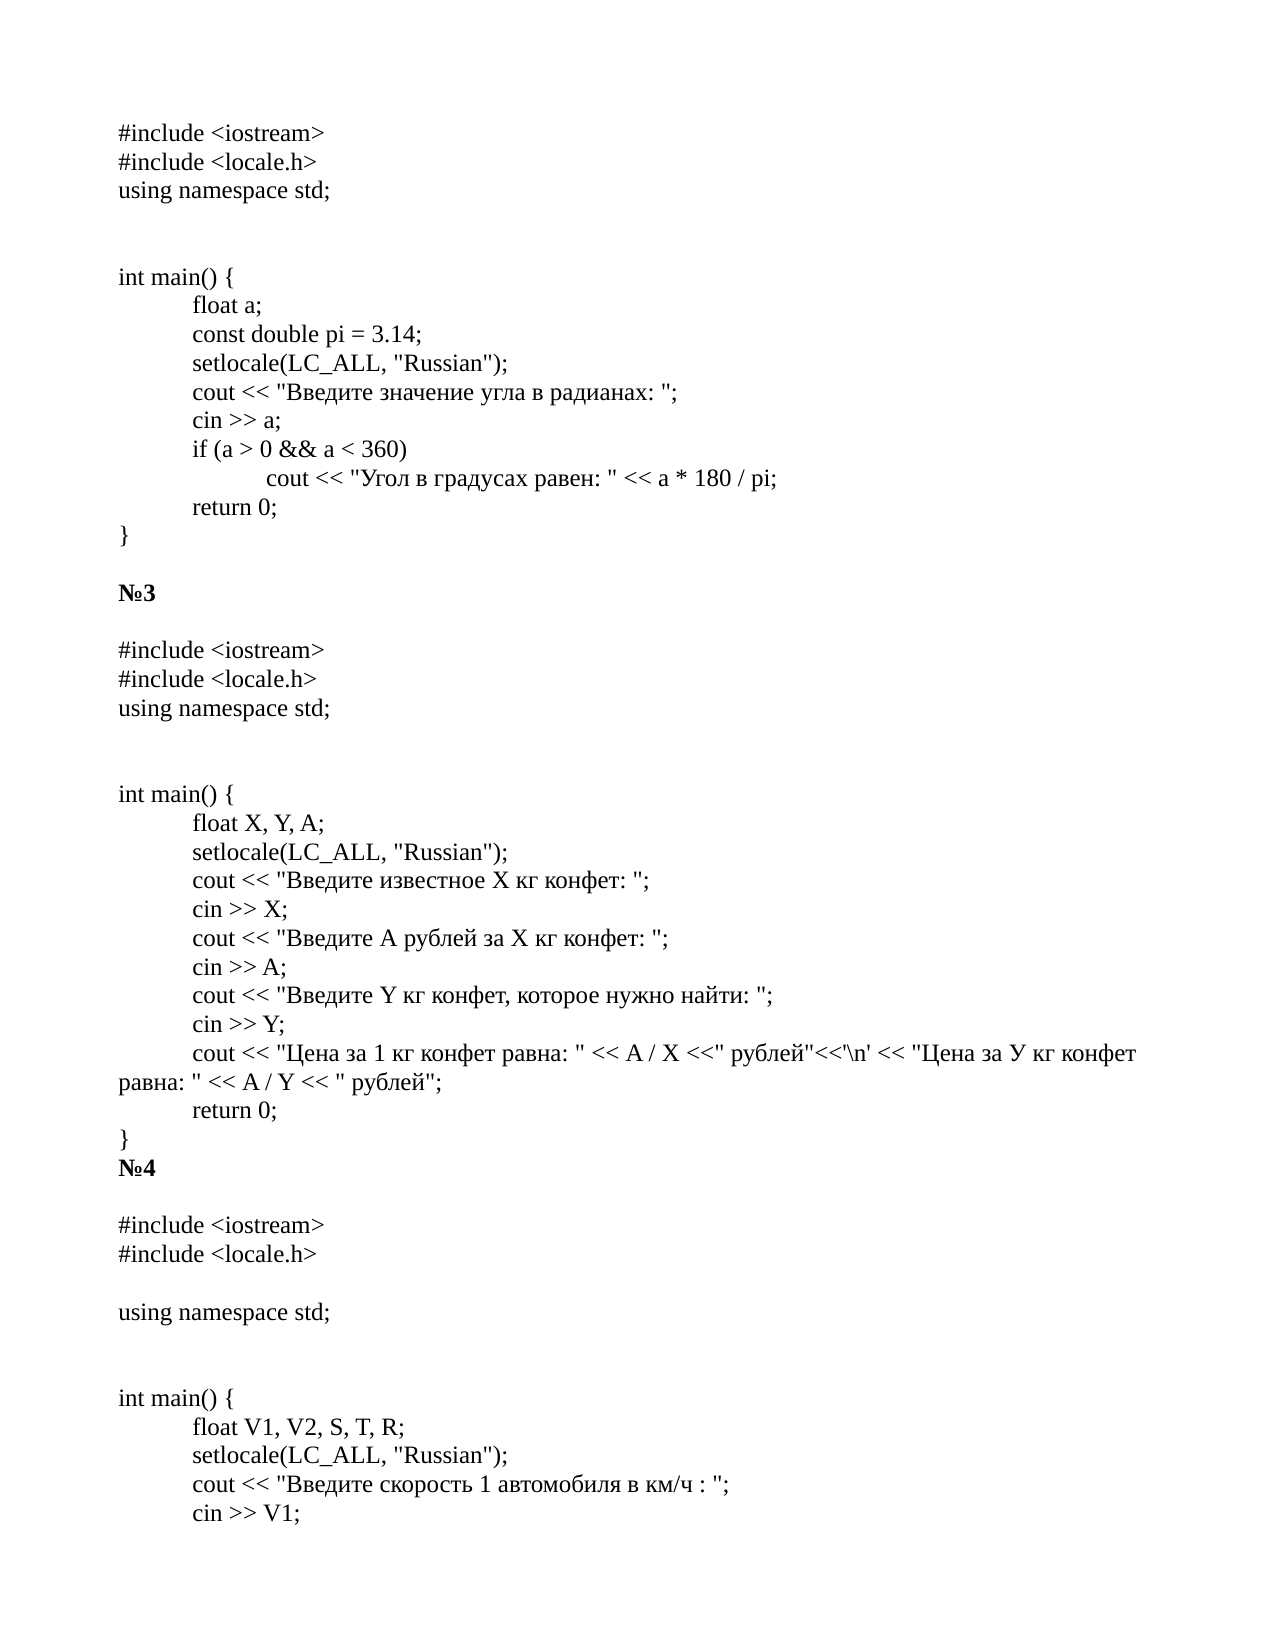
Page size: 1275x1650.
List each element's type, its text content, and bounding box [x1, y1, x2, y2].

text #include <locale.h> [118, 147, 1157, 176]
text cout << "Введите А рублей за Х кг конфет: "; [118, 923, 1157, 952]
text cin >> A; [118, 952, 1157, 981]
text cin >> X; [118, 894, 1157, 923]
text cout << "Введите известное Х кг конфет: "; [118, 866, 1157, 894]
text cin >> V1; [118, 1498, 1157, 1527]
text int main() { [118, 1383, 1157, 1412]
text float X, Y, A; [118, 808, 1157, 837]
text #include <locale.h> [118, 1239, 1157, 1268]
text cout << "Введите скорость 1 автомобиля в км/ч : "; [118, 1469, 1157, 1498]
text #include <iostream> [118, 636, 1157, 664]
text setlocale(LC_ALL, "Russian"); [118, 348, 1157, 377]
text #include <iostream> [118, 118, 1157, 147]
text int main() { [118, 779, 1157, 808]
text using namespace std; [118, 1297, 1157, 1326]
text return 0; [118, 492, 1157, 521]
text setlocale(LC_ALL, "Russian"); [118, 1441, 1157, 1469]
text float a; [118, 291, 1157, 319]
text cin >> Y; [118, 1009, 1157, 1038]
text int main() { [118, 262, 1157, 291]
text if (a > 0 && a < 360) [118, 434, 1157, 463]
text #include <iostream> [118, 1211, 1157, 1239]
text } [118, 521, 1157, 549]
text const double pi = 3.14; [118, 319, 1157, 348]
text float V1, V2, S, T, R; [118, 1412, 1157, 1441]
text } [118, 1124, 1157, 1153]
text cout << "Введите значение угла в радианах: "; [118, 377, 1157, 406]
text №3 [118, 578, 1157, 607]
text setlocale(LC_ALL, "Russian"); [118, 837, 1157, 866]
text return 0; [118, 1096, 1157, 1124]
text cout << "Введите Y кг конфет, которое нужно найти: "; [118, 981, 1157, 1009]
text using namespace std; [118, 176, 1157, 204]
text №4 [118, 1153, 1157, 1182]
text cout << "Цена за 1 кг конфет равна: " << A / X <<" рублей"<<'\n' << "Цена за У кг конфет равна: " << A / Y << " рублей"; [118, 1038, 1157, 1096]
text cin >> a; [118, 406, 1157, 434]
text #include <locale.h> [118, 664, 1157, 693]
text using namespace std; [118, 693, 1157, 722]
text cout << "Угол в градусах равен: " << a * 180 / pi; [118, 463, 1157, 492]
